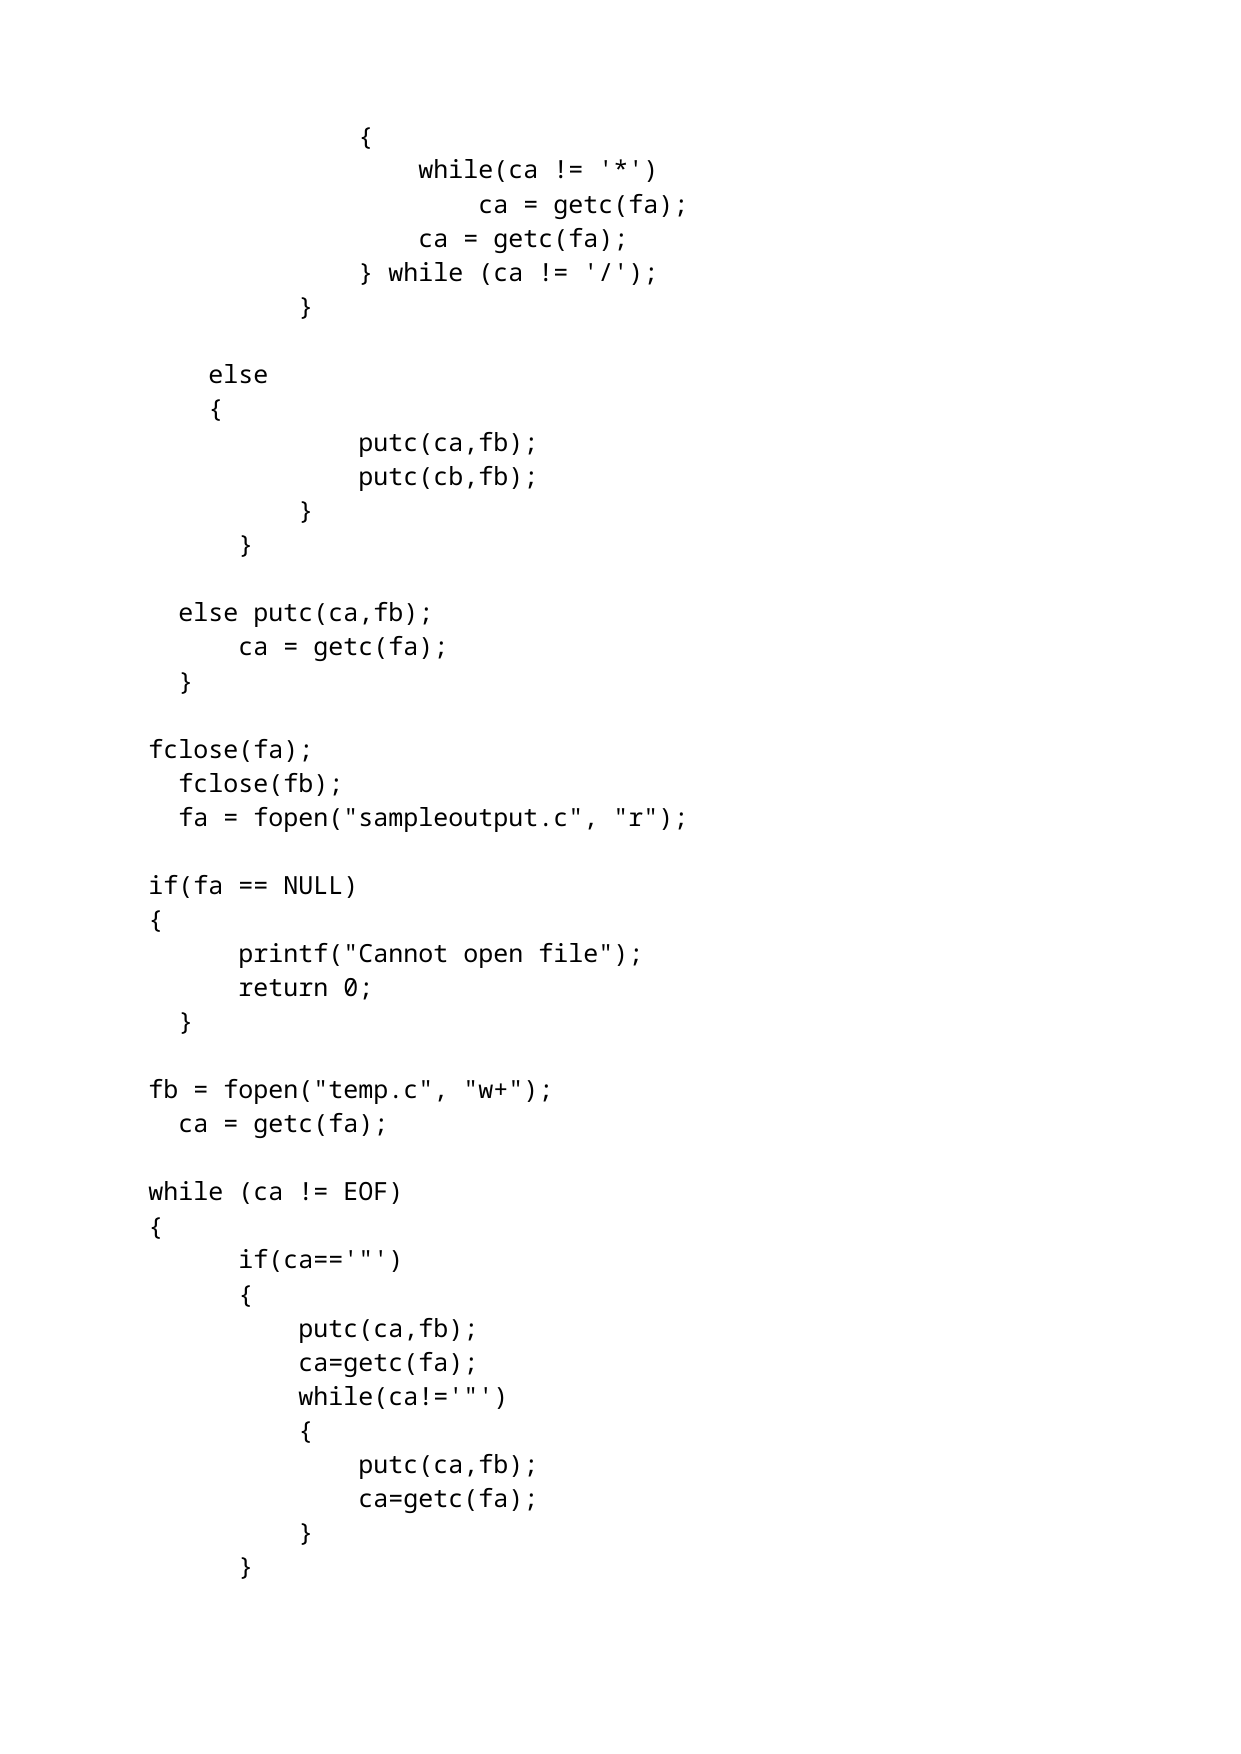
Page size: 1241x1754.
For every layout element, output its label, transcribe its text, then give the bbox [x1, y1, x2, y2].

text ca=getc(fa); [118, 1481, 1122, 1515]
text putc(ca,fb); [118, 425, 1122, 459]
text if(fa == NULL) [118, 867, 1122, 902]
text } [118, 1515, 1122, 1549]
text while(ca != '*') [118, 152, 1122, 186]
text return 0; [118, 970, 1122, 1004]
text } [118, 1004, 1122, 1038]
text while (ca != EOF) [118, 1174, 1122, 1208]
text else putc(ca,fb); [118, 595, 1122, 629]
text ca = getc(fa); [118, 629, 1122, 663]
text fb = fopen("temp.c", "w+"); [118, 1072, 1122, 1106]
text } [118, 493, 1122, 527]
text putc(ca,fb); [118, 1447, 1122, 1481]
text { [118, 902, 1122, 936]
text if(ca=='"') [118, 1242, 1122, 1276]
text { [118, 1208, 1122, 1242]
text putc(cb,fb); [118, 459, 1122, 493]
text ca = getc(fa); [118, 186, 1122, 220]
text ca = getc(fa); [118, 1106, 1122, 1140]
text } [118, 288, 1122, 322]
text ca = getc(fa); [118, 220, 1122, 254]
text putc(ca,fb); [118, 1310, 1122, 1344]
text fclose(fb); [118, 765, 1122, 799]
text } [118, 527, 1122, 561]
text { [118, 1412, 1122, 1447]
text } while (ca != '/'); [118, 254, 1122, 288]
text { [118, 1276, 1122, 1310]
text while(ca!='"') [118, 1378, 1122, 1412]
text else [118, 357, 1122, 391]
text ca=getc(fa); [118, 1344, 1122, 1378]
text fa = fopen("sampleoutput.c", "r"); [118, 799, 1122, 833]
text } [118, 1549, 1122, 1583]
text printf("Cannot open file"); [118, 936, 1122, 970]
text { [118, 391, 1122, 425]
text { [118, 118, 1122, 152]
text } [118, 663, 1122, 697]
text fclose(fa); [118, 731, 1122, 765]
